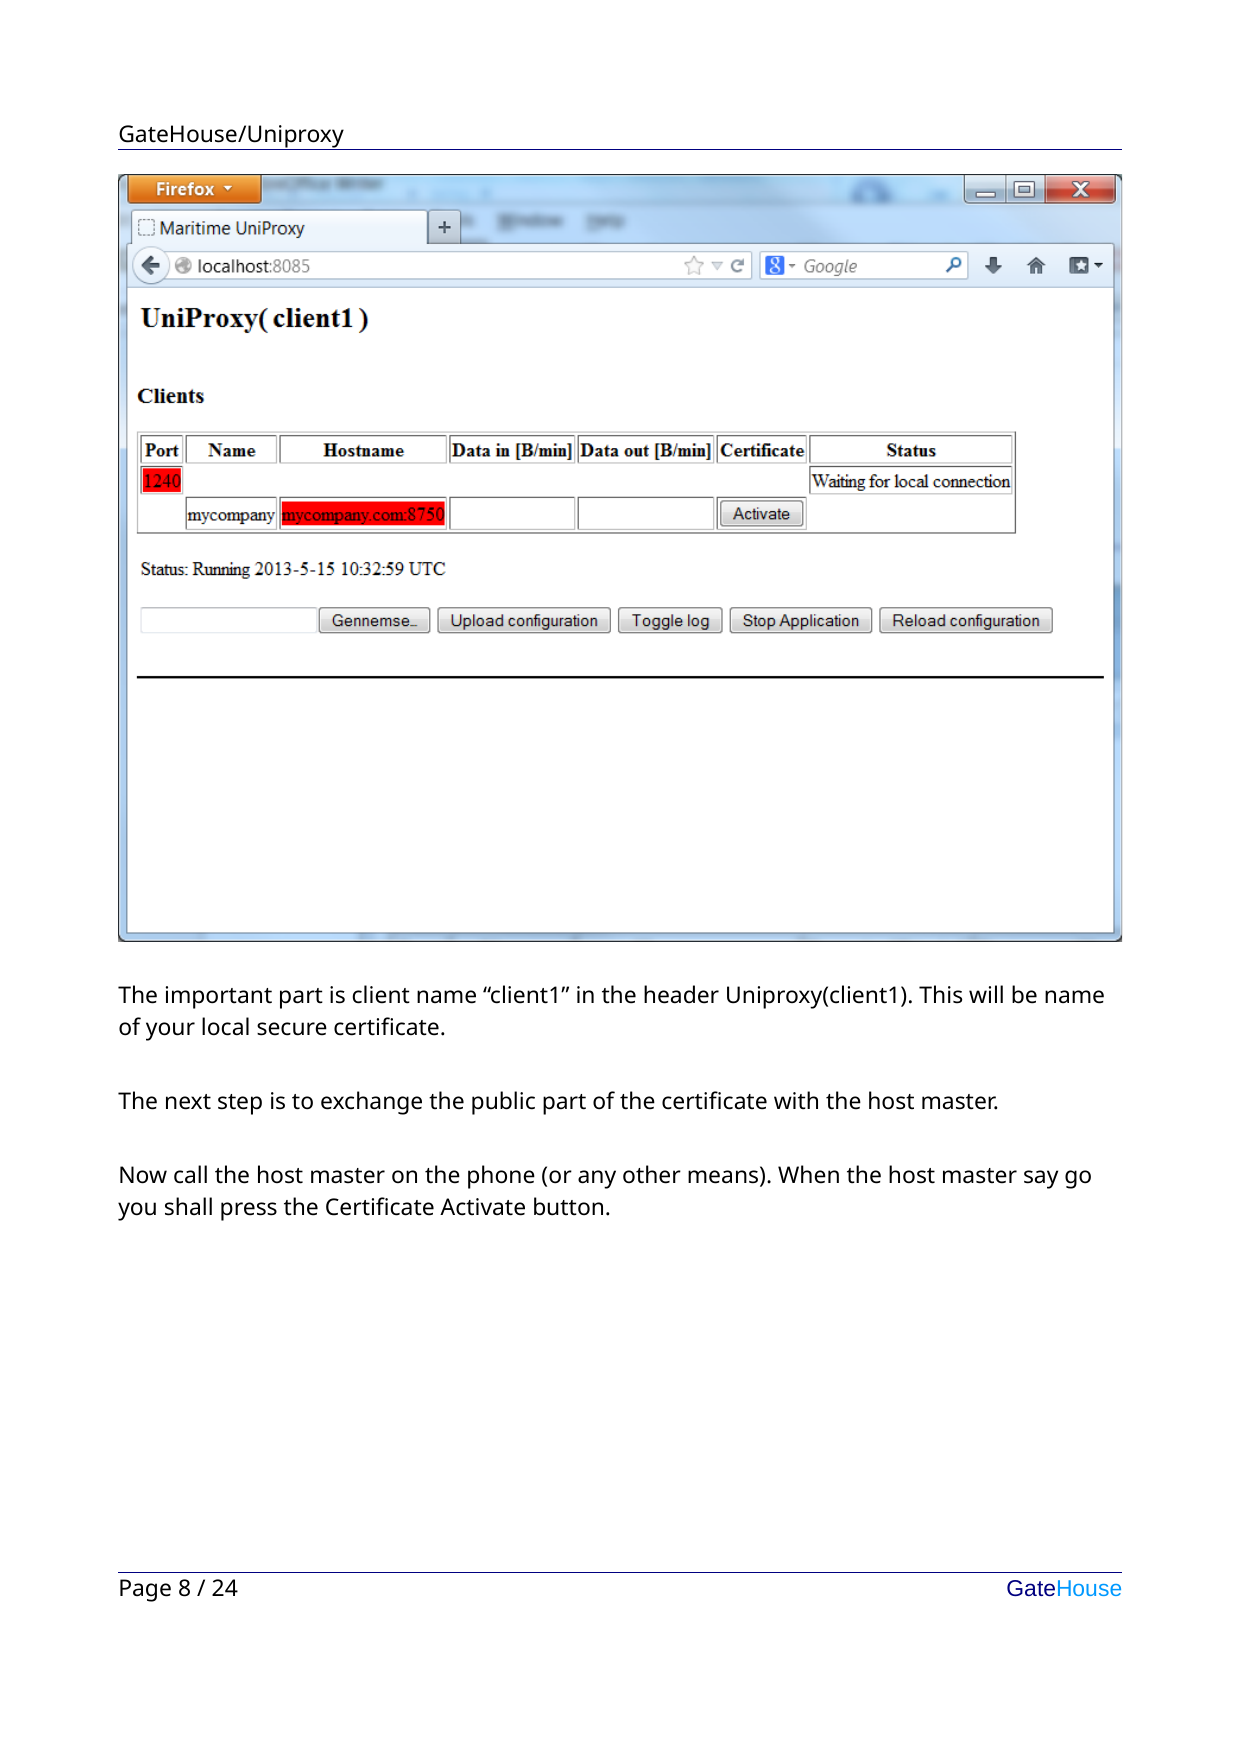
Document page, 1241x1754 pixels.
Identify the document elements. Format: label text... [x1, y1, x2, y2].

picture [118, 174, 1123, 942]
text Now call the host master on the phone (or any other means). When the host master say go you shall press the Certificate Activate button. [118, 1159, 1122, 1222]
text The next step is to exchange the public part of the certificate with the host master. [118, 1085, 1122, 1116]
text The important part is client name “client1” in the header Uniproxy(client1). This will be name of your local secure certificate. [118, 979, 1122, 1042]
